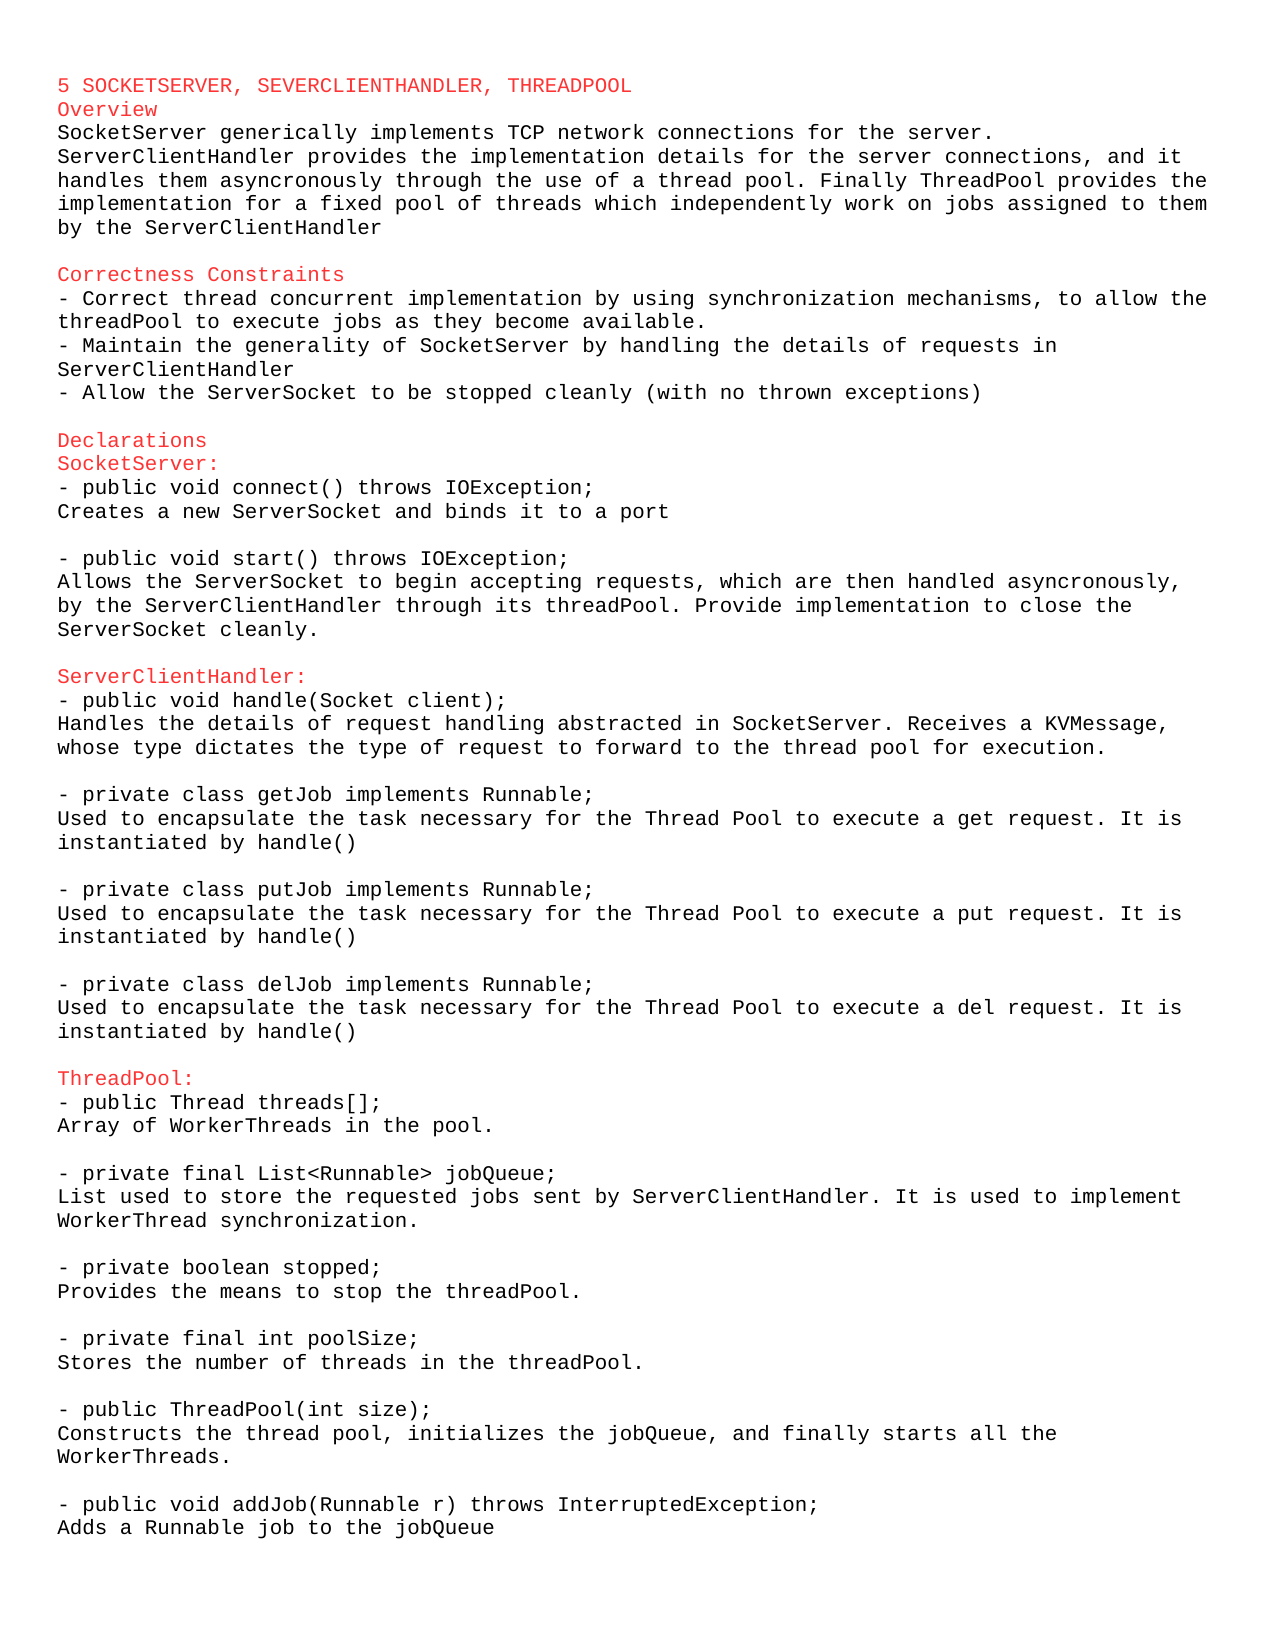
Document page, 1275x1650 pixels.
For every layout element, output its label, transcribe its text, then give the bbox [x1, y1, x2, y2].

text - public Thread threads[]; [57, 1092, 1218, 1115]
text List used to store the requested jobs sent by ServerClientHandler. It is used to implement WorkerThread synchronization. [57, 1186, 1218, 1234]
text - Maintain the generality of SocketServer by handling the details of requests in ServerClientHandler [57, 335, 1218, 382]
text - public void handle(Socket client); [57, 690, 1218, 713]
text Correctness Constraints [57, 264, 1218, 288]
text - private class delJob implements Runnable; [57, 973, 1218, 997]
text Stores the number of threads in the threadPool. [57, 1352, 1218, 1376]
text Allows the ServerSocket to begin accepting requests, which are then handled asyncronously, by the ServerClientHandler through its threadPool. Provide implementation to close the ServerSocket cleanly. [57, 572, 1218, 642]
text - private final int poolSize; [57, 1328, 1218, 1352]
text - private class getJob implements Runnable; [57, 784, 1218, 808]
text SocketServer: [57, 453, 1218, 477]
text - private boolean stopped; [57, 1257, 1218, 1281]
text Overview [57, 99, 1218, 122]
text Handles the details of request handling abstracted in SocketServer. Receives a KVMessage, whose type dictates the type of request to forward to the thread pool for execution. [57, 713, 1218, 761]
text Declarations [57, 430, 1218, 453]
text ThreadPool: [57, 1068, 1218, 1092]
text ServerClientHandler: [57, 666, 1218, 690]
text - Allow the ServerSocket to be stopped cleanly (with no thrown exceptions) [57, 382, 1218, 406]
text - private class putJob implements Runnable; [57, 879, 1218, 903]
text - public ThreadPool(int size); [57, 1399, 1218, 1423]
text Used to encapsulate the task necessary for the Thread Pool to execute a put request. It is instantiated by handle() [57, 903, 1218, 950]
text Array of WorkerThreads in the pool. [57, 1115, 1218, 1139]
text - private final List<Runnable> jobQueue; [57, 1163, 1218, 1186]
text - Correct thread concurrent implementation by using synchronization mechanisms, to allow the threadPool to execute jobs as they become available. [57, 288, 1218, 335]
text - public void connect() throws IOException; [57, 477, 1218, 501]
text Used to encapsulate the task necessary for the Thread Pool to execute a get request. It is instantiated by handle() [57, 808, 1218, 855]
text Provides the means to stop the threadPool. [57, 1281, 1218, 1304]
text 5 SOCKETSERVER, SEVERCLIENTHANDLER, THREADPOOL [57, 75, 1218, 99]
text - public void addJob(Runnable r) throws InterruptedException; [57, 1494, 1218, 1517]
text Constructs the thread pool, initializes the jobQueue, and finally starts all the WorkerThreads. [57, 1423, 1218, 1470]
text Creates a new ServerSocket and binds it to a port [57, 501, 1218, 524]
text Adds a Runnable job to the jobQueue [57, 1517, 1218, 1541]
text - public void start() throws IOException; [57, 548, 1218, 572]
text Used to encapsulate the task necessary for the Thread Pool to execute a del request. It is instantiated by handle() [57, 997, 1218, 1044]
text SocketServer generically implements TCP network connections for the server. ServerClientHandler provides the implementation details for the server connections, and it handles them asyncronously through the use of a thread pool. Finally ThreadPool provides the implementation for a fixed pool of threads which independently work on jobs assigned to them by the ServerClientHandler [57, 122, 1218, 241]
